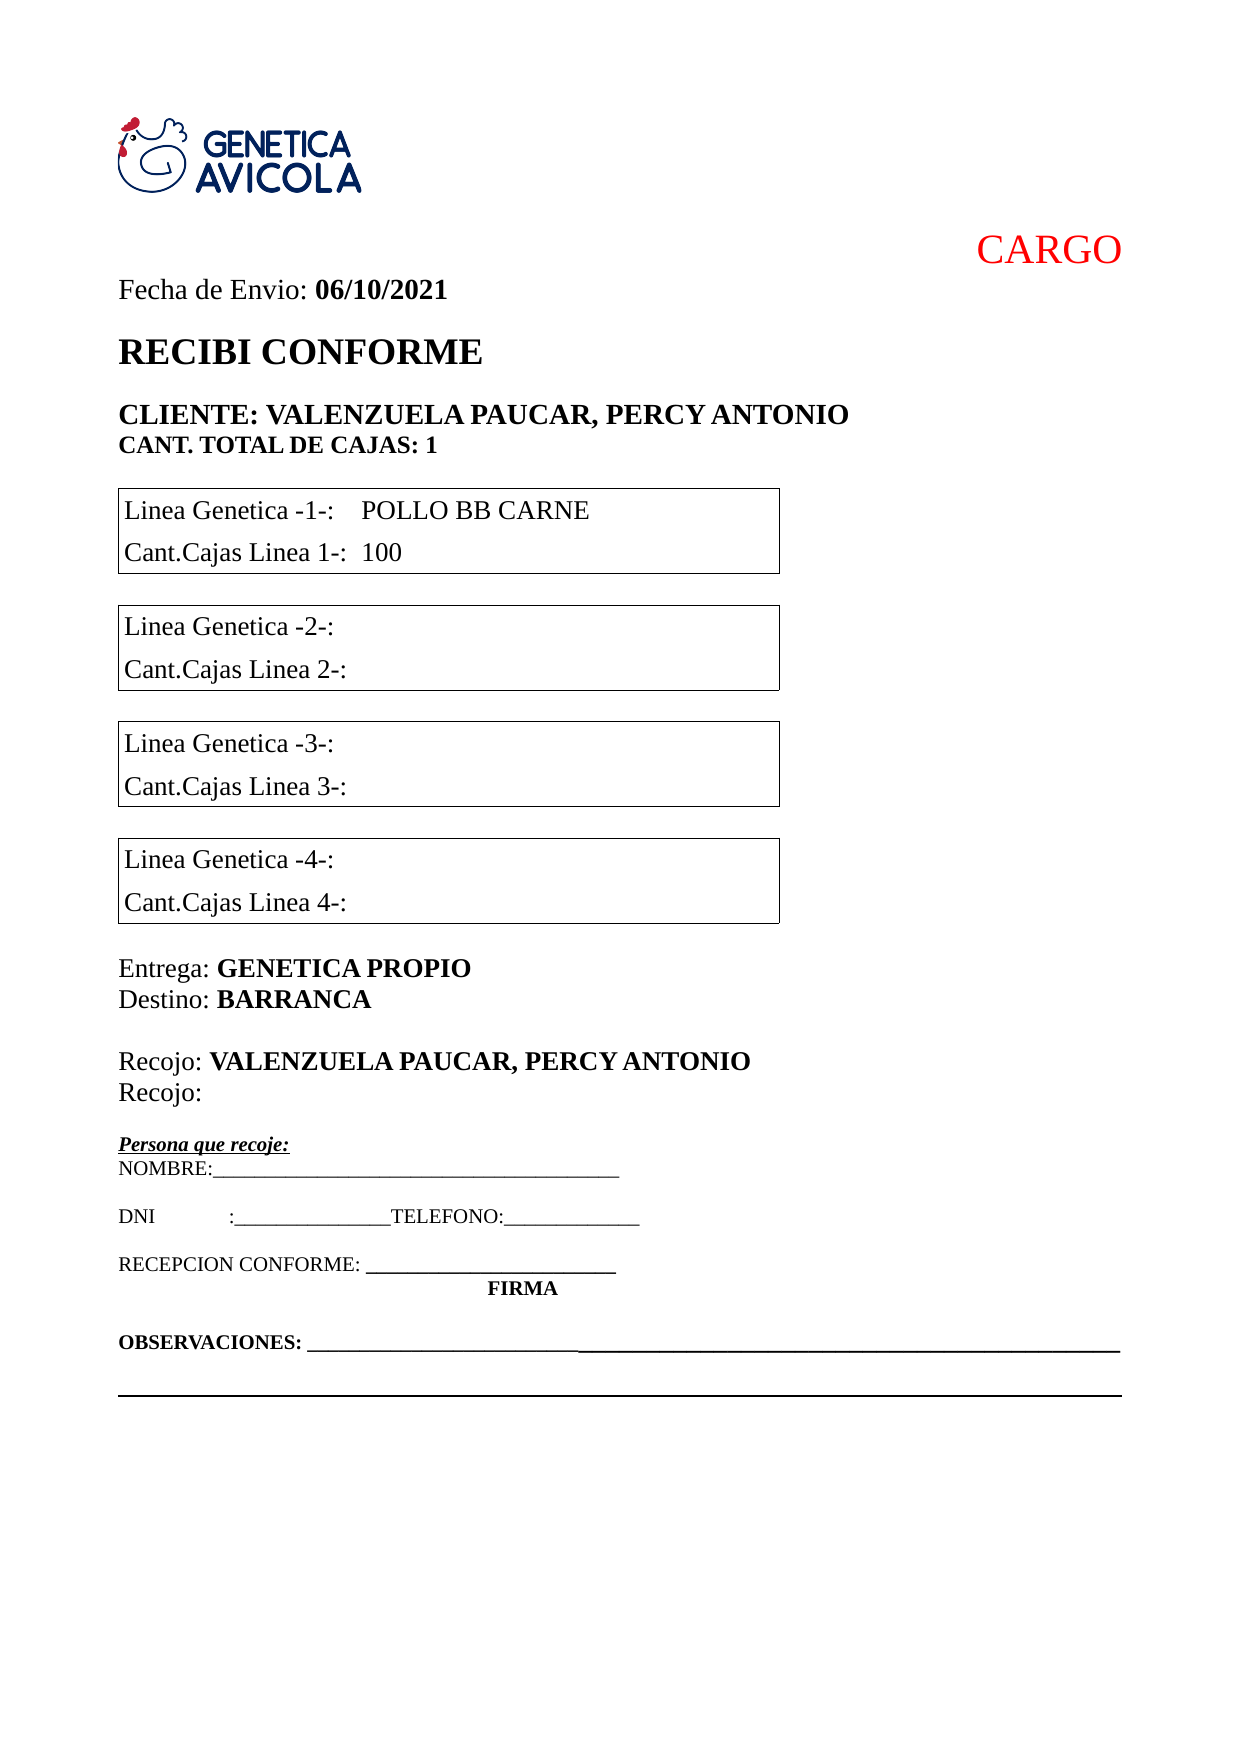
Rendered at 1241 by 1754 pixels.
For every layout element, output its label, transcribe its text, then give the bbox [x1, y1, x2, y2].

table_cell [356, 839, 779, 880]
table_cell Linea Genetica -4-: [119, 839, 356, 880]
table_cell [356, 606, 779, 647]
table_cell [356, 880, 779, 923]
table_cell [118, 574, 356, 604]
table_cell [118, 807, 356, 838]
text CARGO [118, 224, 1122, 272]
table_cell [356, 574, 779, 604]
text DNI :_______________TELEFONO:_____________ [118, 1204, 1122, 1228]
text CANT. TOTAL DE CAJAS: 1 [118, 431, 1122, 459]
text RECEPCION CONFORME: ________________________ [118, 1252, 1122, 1276]
table_cell Linea Genetica -2-: [119, 606, 356, 647]
table_cell Linea Genetica -3-: [119, 722, 356, 764]
table_cell 100 [356, 531, 779, 573]
text Destino: BARRANCA [118, 983, 1122, 1014]
text Recojo: VALENZUELA PAUCAR, PERCY ANTONIO [118, 1045, 1122, 1076]
text FIRMA [118, 1276, 1122, 1300]
text Entrega: GENETICA PROPIO [118, 952, 1122, 983]
table_cell Cant.Cajas Linea 3-: [119, 764, 356, 806]
text NOMBRE:_______________________________________ [118, 1156, 1122, 1180]
table_cell Cant.Cajas Linea 4-: [119, 880, 356, 923]
text OBSERVACIONES: __________________________________________________________________ [118, 1324, 1122, 1355]
table_cell [356, 647, 779, 690]
text Persona que recoje: [118, 1132, 1122, 1156]
text RECIBI CONFORME [118, 330, 1122, 373]
text Recojo: [118, 1076, 1122, 1108]
table_header Linea Genetica -1-: [119, 489, 356, 531]
table_cell Cant.Cajas Linea 2-: [119, 647, 356, 690]
table_cell [356, 764, 779, 806]
table_cell [356, 691, 779, 721]
table_cell [356, 722, 779, 764]
table_cell Cant.Cajas Linea 1-: [119, 531, 356, 573]
table_cell [118, 691, 356, 721]
table_cell [356, 807, 779, 838]
table_header POLLO BB CARNE [356, 489, 779, 531]
picture [117, 117, 362, 193]
text Fecha de Envio: 06/10/2021 [118, 272, 1122, 306]
text CLIENTE: VALENZUELA PAUCAR, PERCY ANTONIO [118, 397, 1122, 431]
